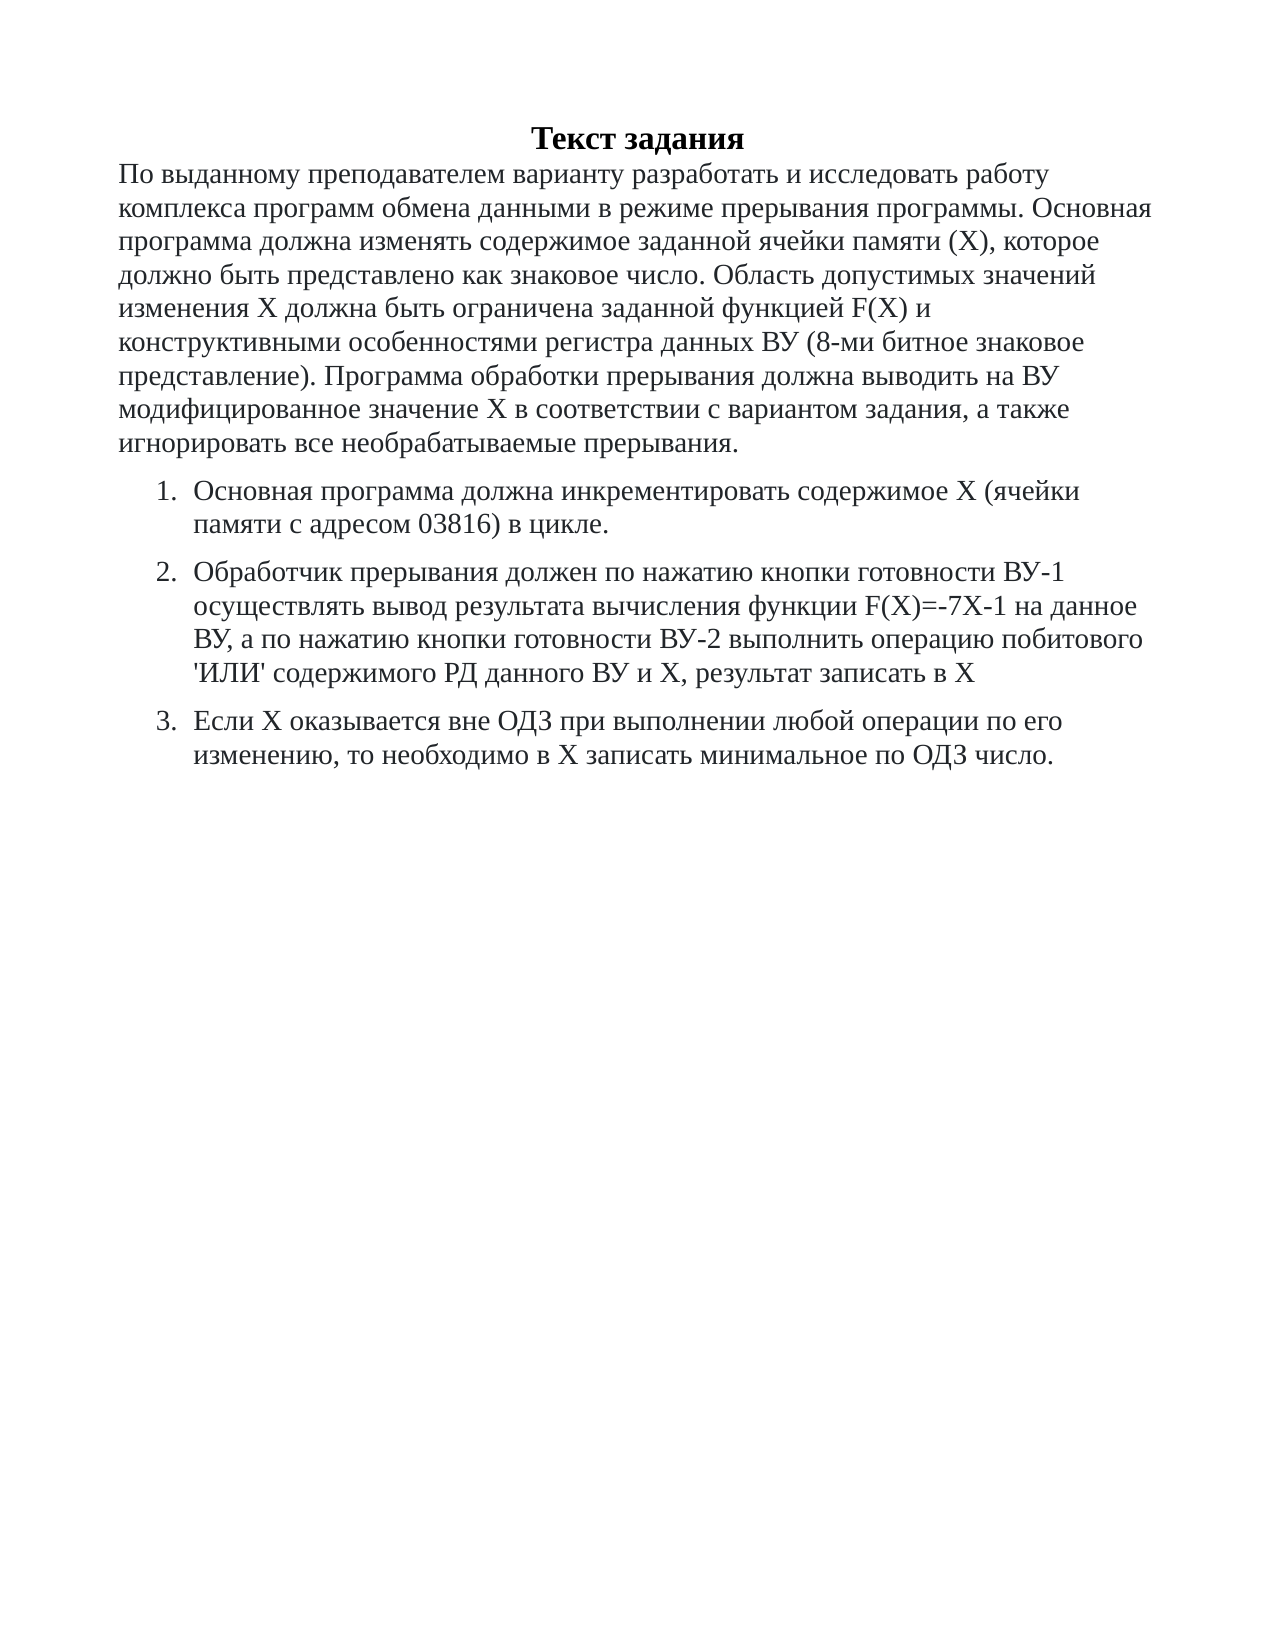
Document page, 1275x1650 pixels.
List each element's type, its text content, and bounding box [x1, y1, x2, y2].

text Текст задания [118, 118, 1157, 156]
list Основная программа должна инкрементировать содержимое X (ячейки памяти с адресом 03816) в цикле. [156, 473, 1157, 540]
list Обработчик прерывания должен по нажатию кнопки готовности ВУ-1 осуществлять вывод результата вычисления функции F(X)=-7X-1 на данное ВУ, a по нажатию кнопки готовности ВУ-2 выполнить операцию побитового 'ИЛИ' содержимого РД данного ВУ и Х, результат записать в Х [156, 554, 1157, 689]
list Если Х оказывается вне ОДЗ при выполнении любой операции по его изменению, то необходимо в Х записать минимальное по ОДЗ число. [156, 703, 1157, 770]
text По выданному преподавателем варианту разработать и исследовать работу комплекса программ обмена данными в режиме прерывания программы. Основная программа должна изменять содержимое заданной ячейки памяти (Х), которое должно быть представлено как знаковое число. Область допустимых значений изменения Х должна быть ограничена заданной функцией F(X) и конструктивными особенностями регистра данных ВУ (8-ми битное знаковое представление). Программа обработки прерывания должна выводить на ВУ модифицированное значение Х в соответствии с вариантом задания, а также игнорировать все необрабатываемые прерывания. [118, 156, 1157, 458]
